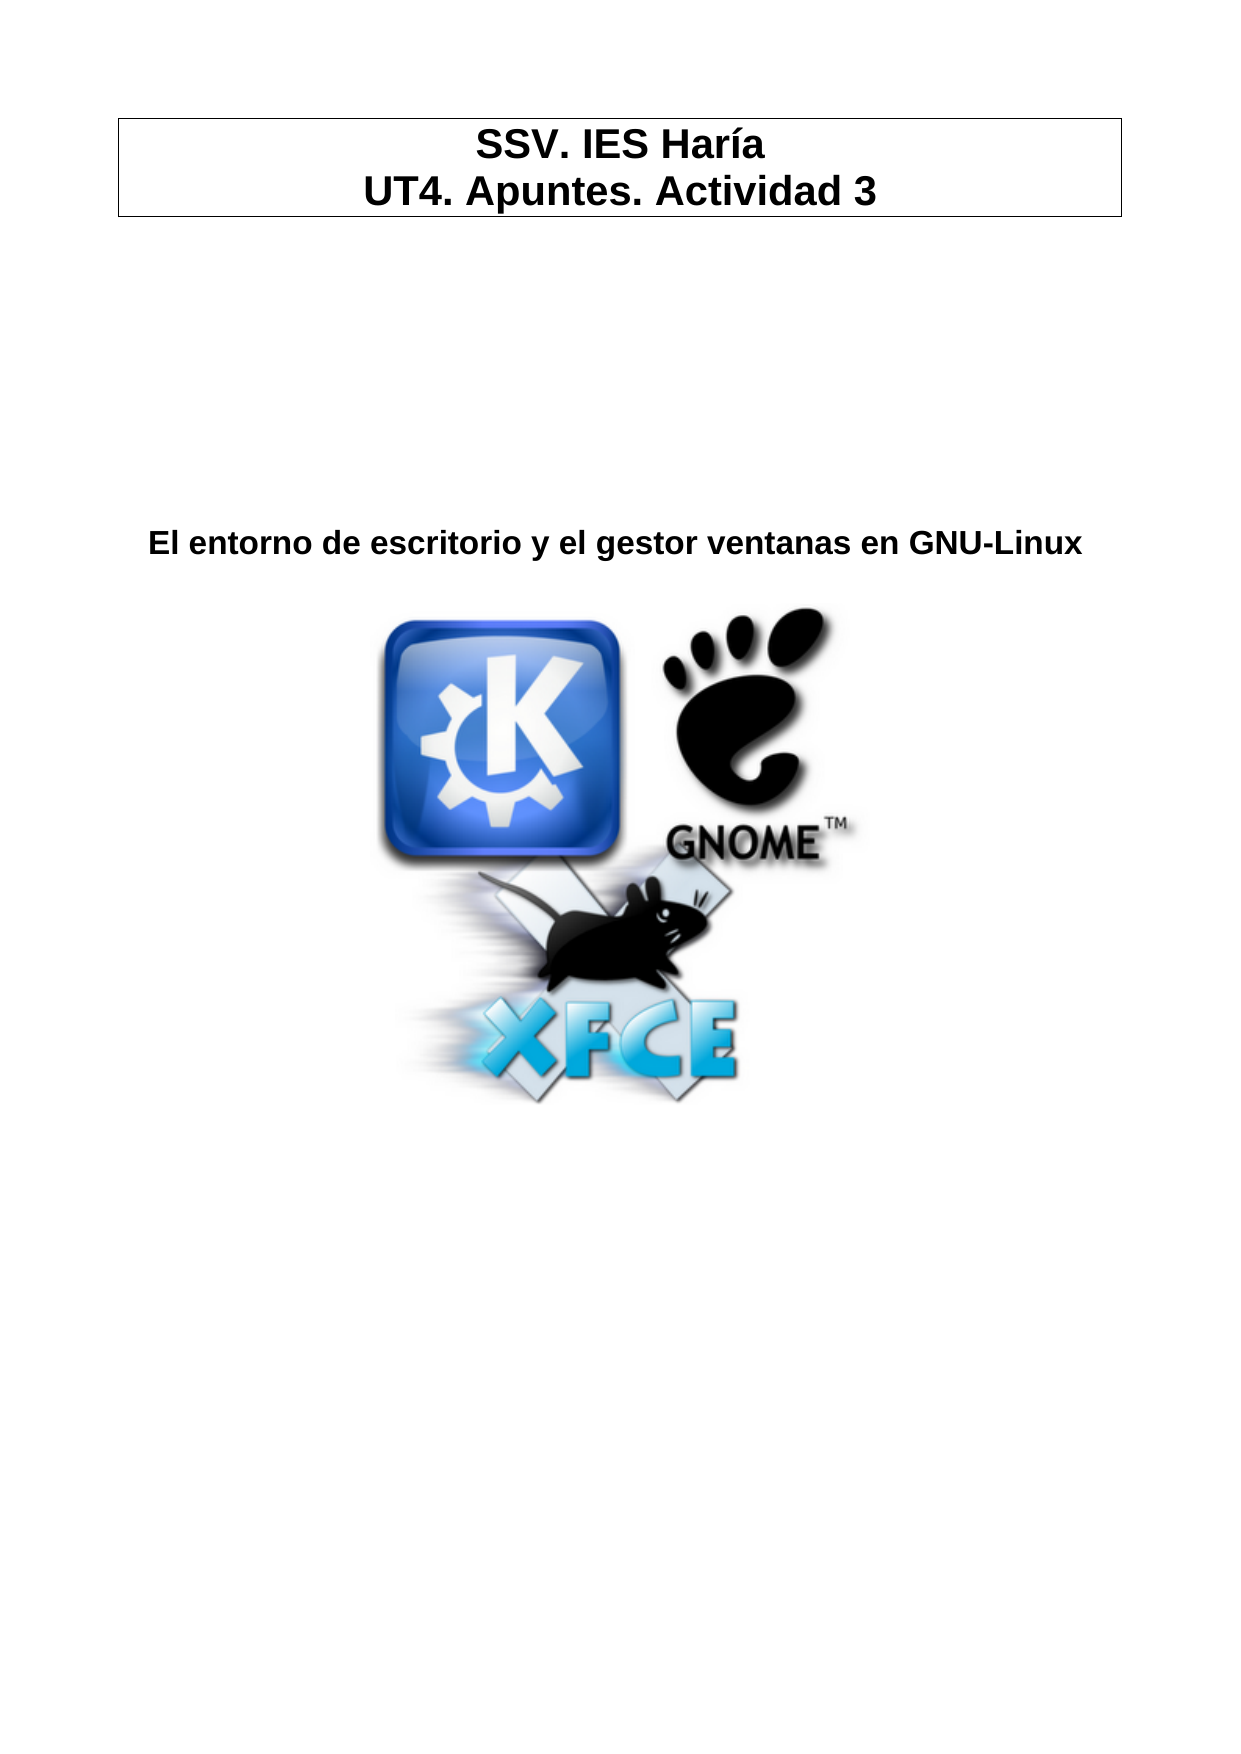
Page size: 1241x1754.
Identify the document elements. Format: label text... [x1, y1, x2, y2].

text UT4. Apuntes. Actividad 3 [119, 165, 1121, 216]
subtitle El entorno de escritorio y el gestor ventanas en GNU-Linux [118, 524, 1122, 562]
picture [369, 603, 871, 1106]
text SSV. IES Haría [119, 119, 1121, 165]
